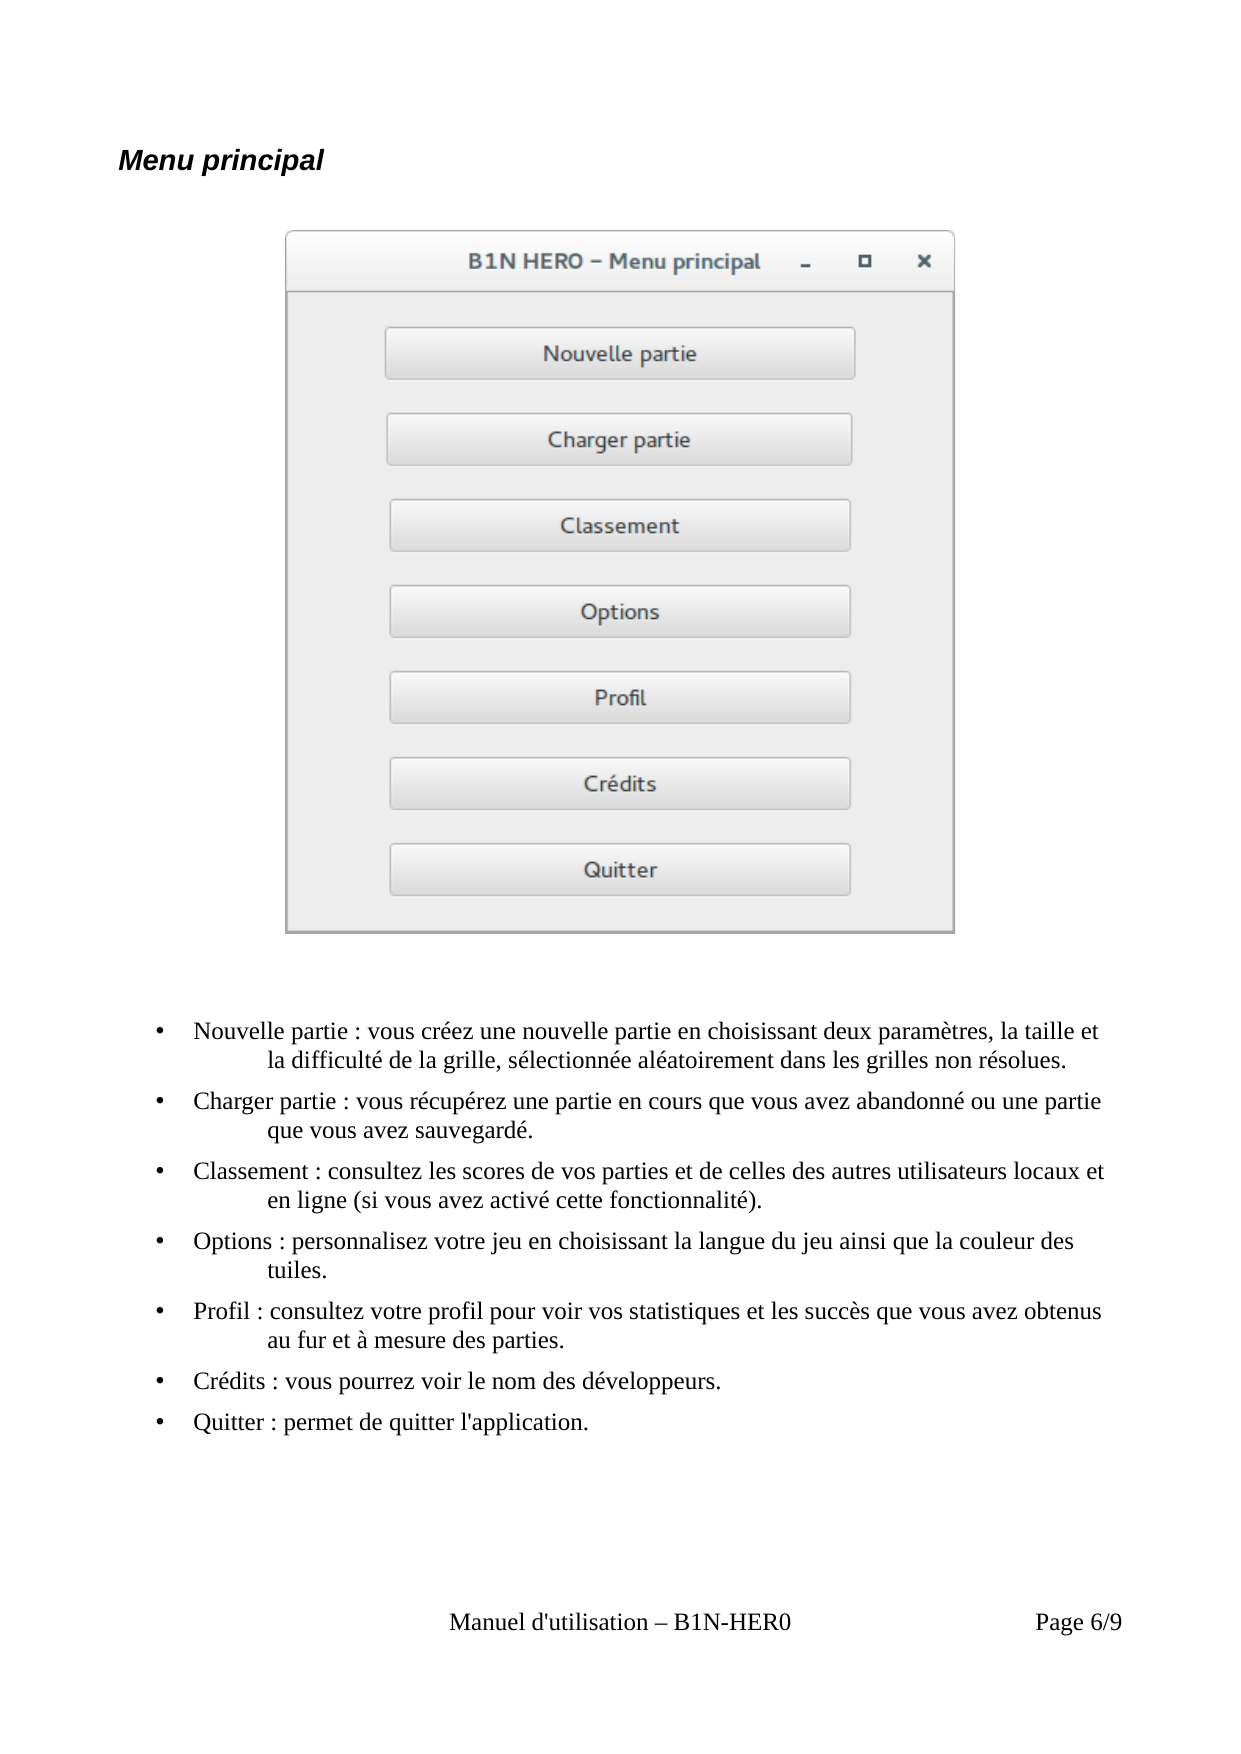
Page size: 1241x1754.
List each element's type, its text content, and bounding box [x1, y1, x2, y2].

list Charger partie : vous récupérez une partie en cours que vous avez abandonné ou une partie que vous avez sauvegardé. [156, 1086, 1122, 1143]
picture [285, 230, 956, 934]
list Classement : consultez les scores de vos parties et de celles des autres utilisateurs locaux et en ligne (si vous avez activé cette fonctionnalité). [156, 1156, 1122, 1213]
subtitle Menu principal [118, 143, 1122, 177]
list Nouvelle partie : vous créez une nouvelle partie en choisissant deux paramètres, la taille et la difficulté de la grille, sélectionnée aléatoirement dans les grilles non résolues. [156, 1016, 1122, 1073]
list Crédits : vous pourrez voir le nom des développeurs. [156, 1366, 1122, 1395]
list Profil : consultez votre profil pour voir vos statistiques et les succès que vous avez obtenus au fur et à mesure des parties. [156, 1296, 1122, 1353]
list Options : personnalisez votre jeu en choisissant la langue du jeu ainsi que la couleur des tuiles. [156, 1226, 1122, 1283]
list Quitter : permet de quitter l'application. [156, 1407, 1122, 1436]
